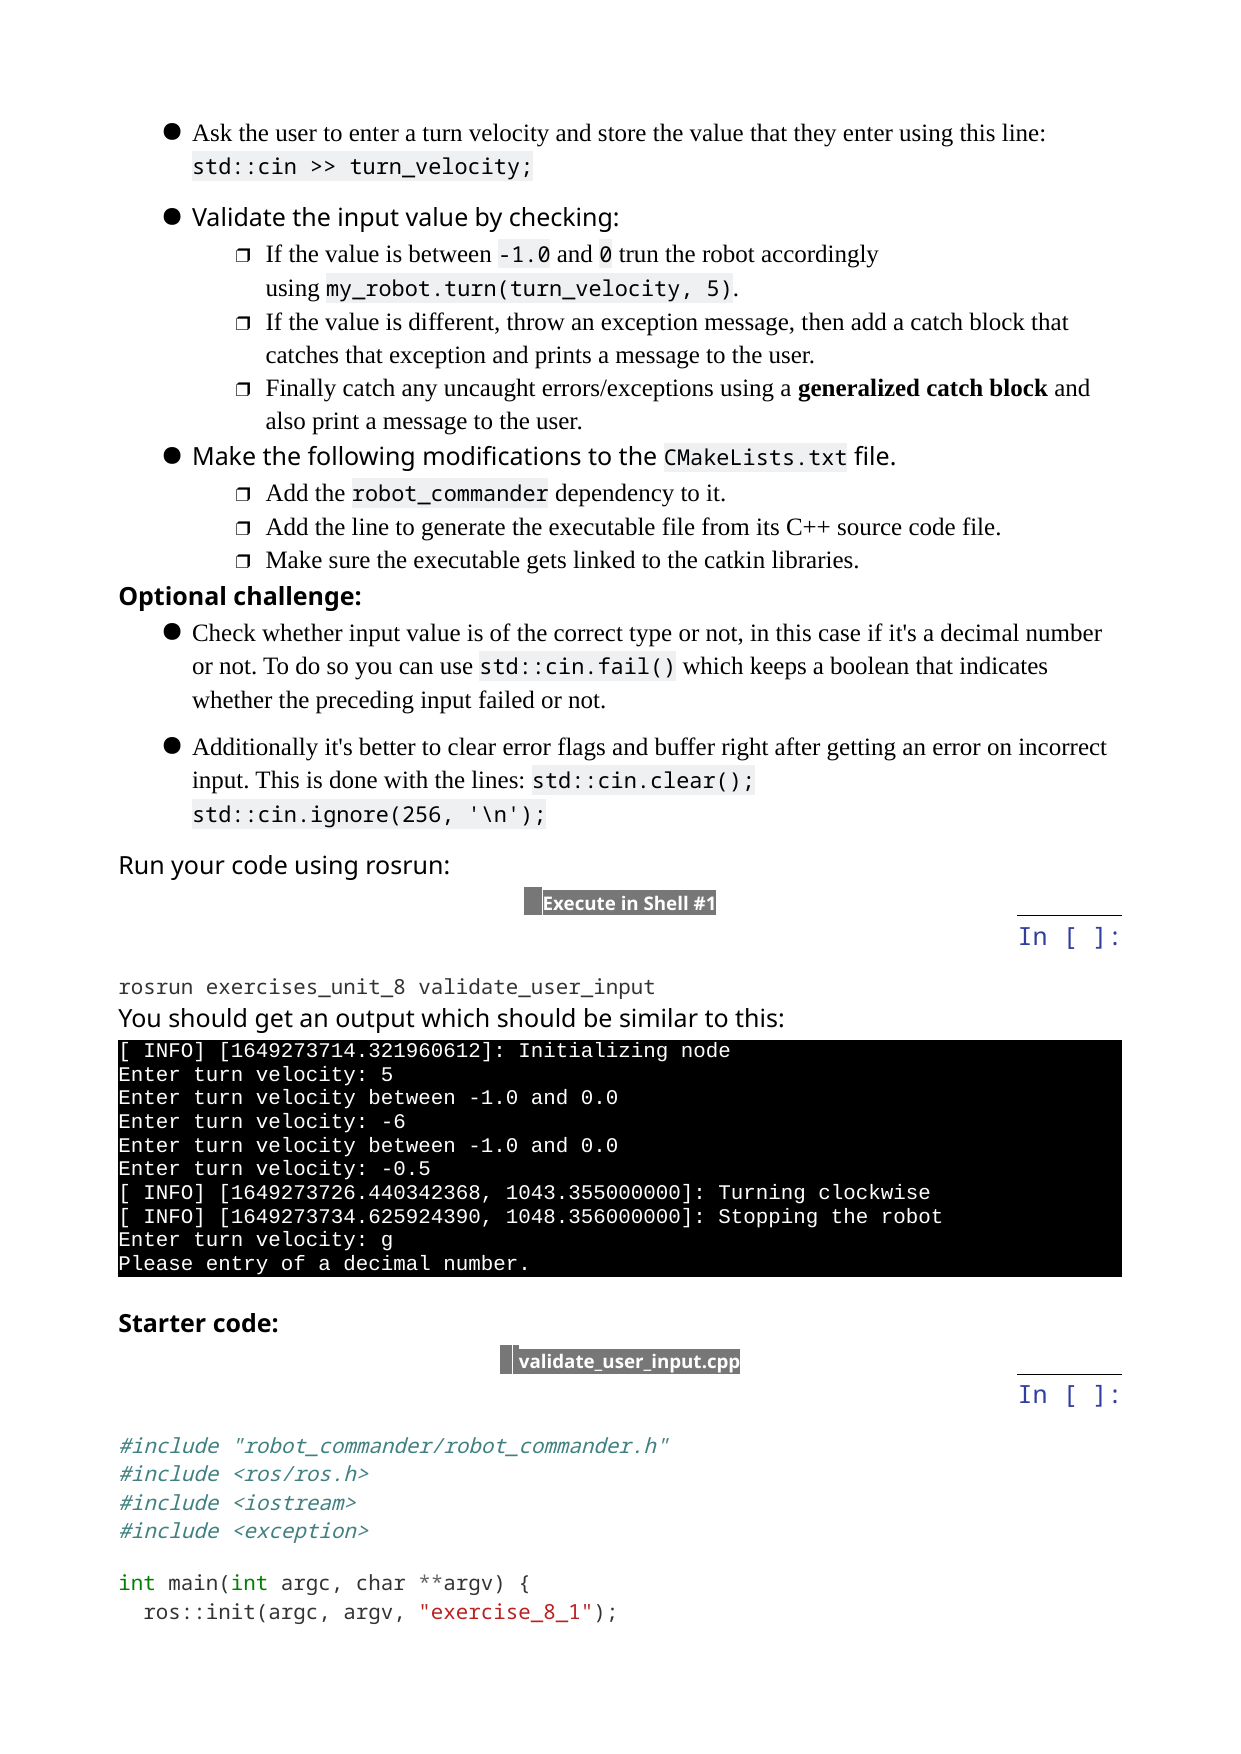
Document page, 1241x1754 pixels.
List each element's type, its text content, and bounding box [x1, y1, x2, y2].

text Enter turn velocity between -1.0 and 0.0 [118, 1135, 1122, 1158]
text [ INFO] [1649273714.321960612]: Initializing node [118, 1040, 1122, 1064]
text Enter turn velocity: g [118, 1229, 1122, 1253]
list Validate the input value by checking: [162, 199, 1122, 233]
text Execute in Shell #1 [118, 887, 1122, 915]
list Make sure the executable gets linked to the catkin libraries. [236, 545, 1122, 574]
list Additionally it's better to clear error flags and buffer right after getting an error on incorrect input. This is done with the lines: std::cin.clear(); std::cin.ignore(256, '\n'); [162, 732, 1122, 829]
list If the value is different, throw an exception message, then add a catch block that catches that exception and prints a message to the user. [236, 307, 1122, 369]
text Starter code: [118, 1306, 1122, 1340]
list Ask the user to enter a turn velocity and store the value that they enter using this line: std::cin >> turn_velocity; [162, 118, 1122, 181]
list Check whether input value is of the correct type or not, in this case if it's a decimal number or not. To do so you can use std::cin.fail() which keeps a boolean that indicates whether the preceding input failed or not. [162, 618, 1122, 713]
list If the value is between -1.0 and 0 trun the robot accordingly using my_robot.turn(turn_velocity, 5). [236, 239, 1122, 303]
text In [ ]: [118, 1374, 1122, 1411]
list Add the line to generate the executable file from its C++ source code file. [236, 512, 1122, 541]
list Add the robot_commander dependency to it. [236, 478, 1122, 508]
text [ INFO] [1649273726.440342368, 1043.355000000]: Turning clockwise [118, 1182, 1122, 1206]
list Make the following modifications to the CMakeLists.txt file. [162, 439, 1122, 473]
text int main(int argc, char **argv) { [118, 1568, 1122, 1597]
list Finally catch any uncaught errors/exceptions using a generalized catch block and also print a message to the user. [236, 373, 1122, 435]
text #include <exception> [118, 1516, 1122, 1545]
text #include <ros/ros.h> [118, 1459, 1122, 1488]
text Enter turn velocity between -1.0 and 0.0 [118, 1087, 1122, 1111]
text rosrun exercises_unit_8 validate_user_input [118, 972, 1122, 1001]
text Enter turn velocity: -0.5 [118, 1158, 1122, 1182]
text #include "robot_commander/robot_commander.h" [118, 1431, 1122, 1459]
text Run your code using rosrun: [118, 847, 1122, 881]
text Enter turn velocity: 5 [118, 1064, 1122, 1087]
text #include <iostream> [118, 1488, 1122, 1516]
text Enter turn velocity: -6 [118, 1111, 1122, 1135]
text validate_user_input.cpp [118, 1345, 1122, 1374]
text In [ ]: [118, 915, 1122, 952]
text Please entry of a decimal number. [118, 1253, 1122, 1277]
text ros::init(argc, argv, "exercise_8_1"); [118, 1597, 1122, 1626]
text Optional challenge: [118, 578, 1122, 612]
text [ INFO] [1649273734.625924390, 1048.356000000]: Stopping the robot [118, 1206, 1122, 1229]
text You should get an output which should be similar to this: [118, 1001, 1122, 1035]
